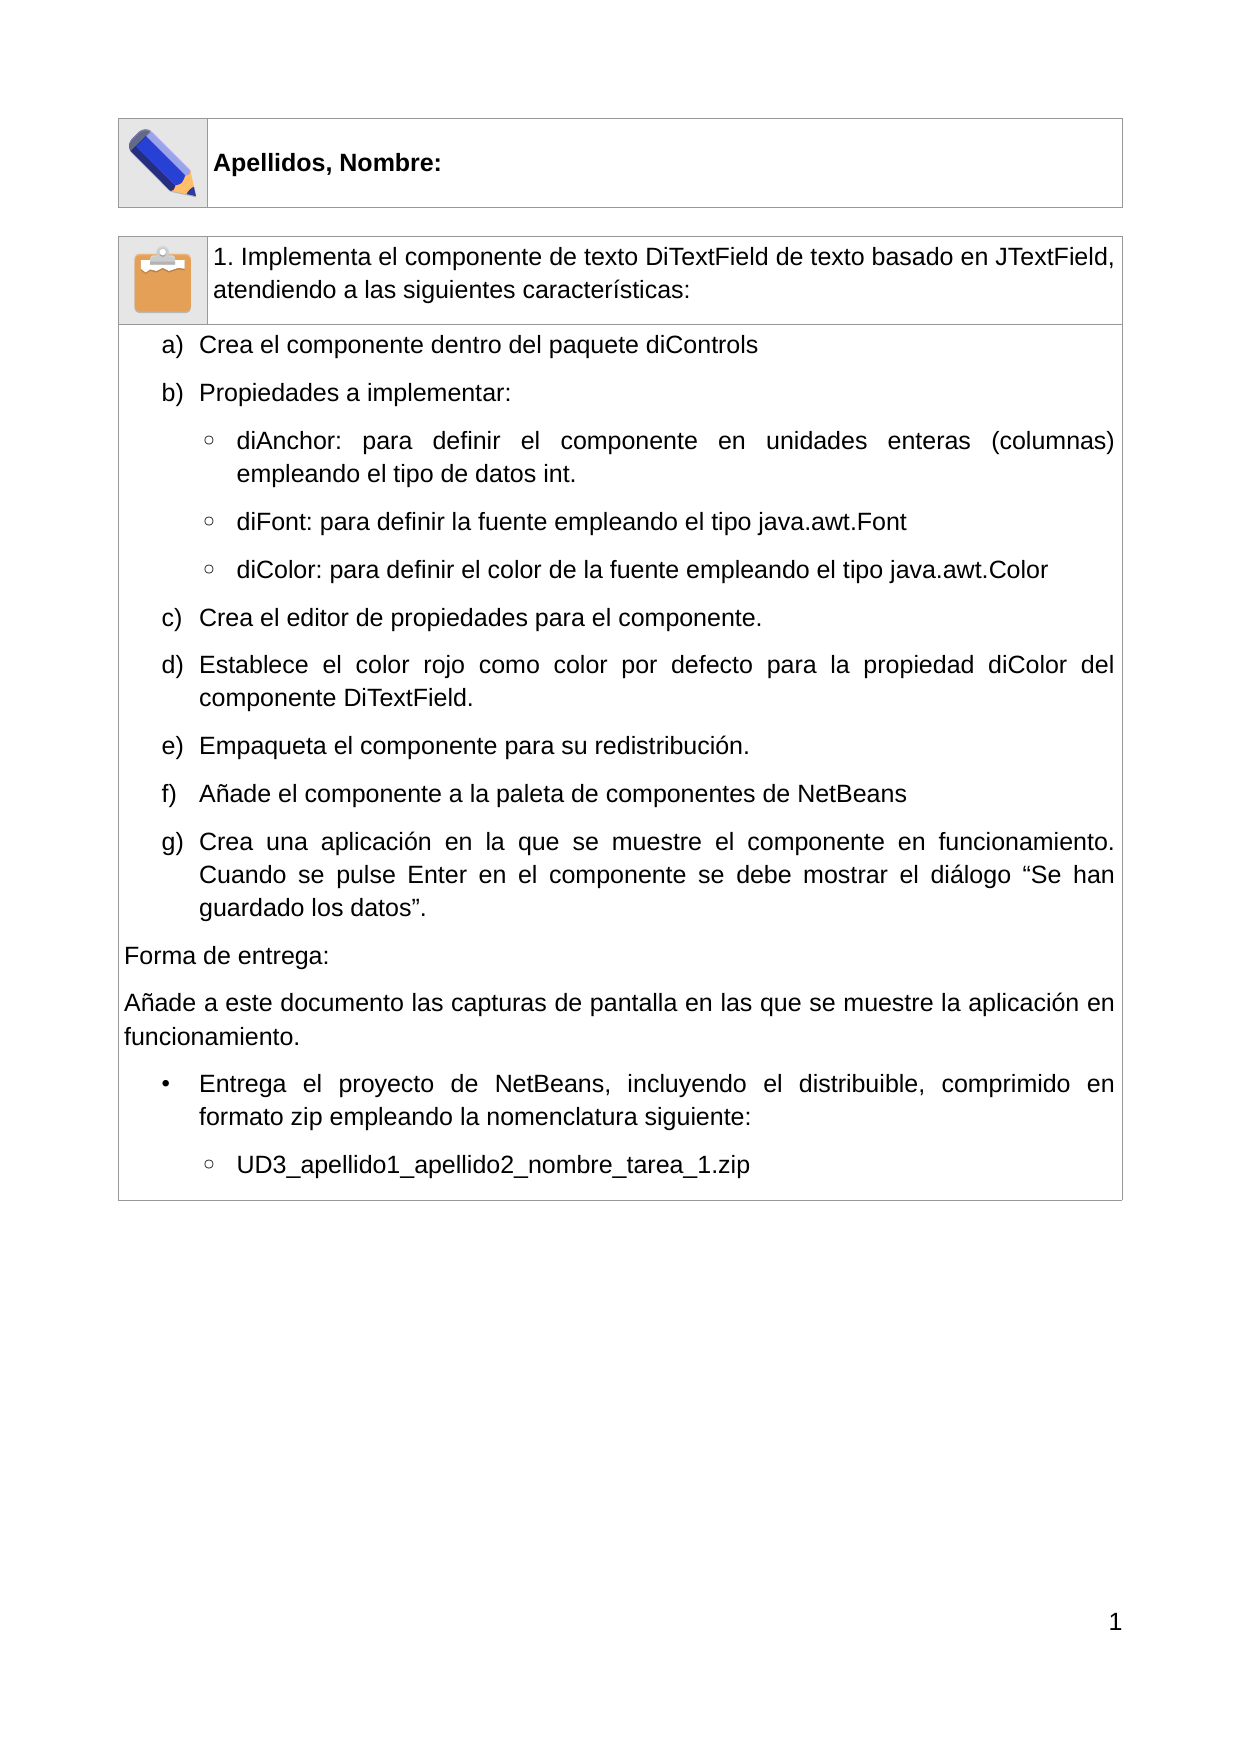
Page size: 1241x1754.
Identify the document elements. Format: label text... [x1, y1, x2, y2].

table_cell Crea el componente dentro del paquete diControls Propiedades a implementar: diAnchor: para definir el componente en unidades enteras (columnas) empleando el tipo de datos int. diFont: para definir la fuente empleando el tipo java.awt.Font diColor: para definir el color de la fuente empleando el tipo java.awt.Color Crea el editor de propiedades para el componente. Establece el color rojo como color por defecto para la propiedad diColor del componente DiTextField. Empaqueta el componente para su redistribución. Añade el componente a la paleta de componentes de NetBeans Crea una aplicación en la que se muestre el componente en funcionamiento. Cuando se pulse Enter en el componente se debe mostrar el diálogo “Se han guardado los datos”. Forma de entrega: Añade a este documento las capturas de pantalla en las que se muestre la aplicación en funcionamiento. Entrega el proyecto de NetBeans, incluyendo el distribuible, comprimido en formato zip empleando la nomenclatura siguiente: UD3_apellido1_apellido2_nombre_tarea_1.zip [119, 325, 1122, 1199]
table_header Apellidos, Nombre: [208, 119, 1122, 207]
table_header [119, 119, 207, 207]
table_header [119, 237, 207, 324]
table_header 1. Implementa el componente de texto DiTextField de texto basado en JTextField, atendiendo a las siguientes características: [208, 237, 1122, 324]
